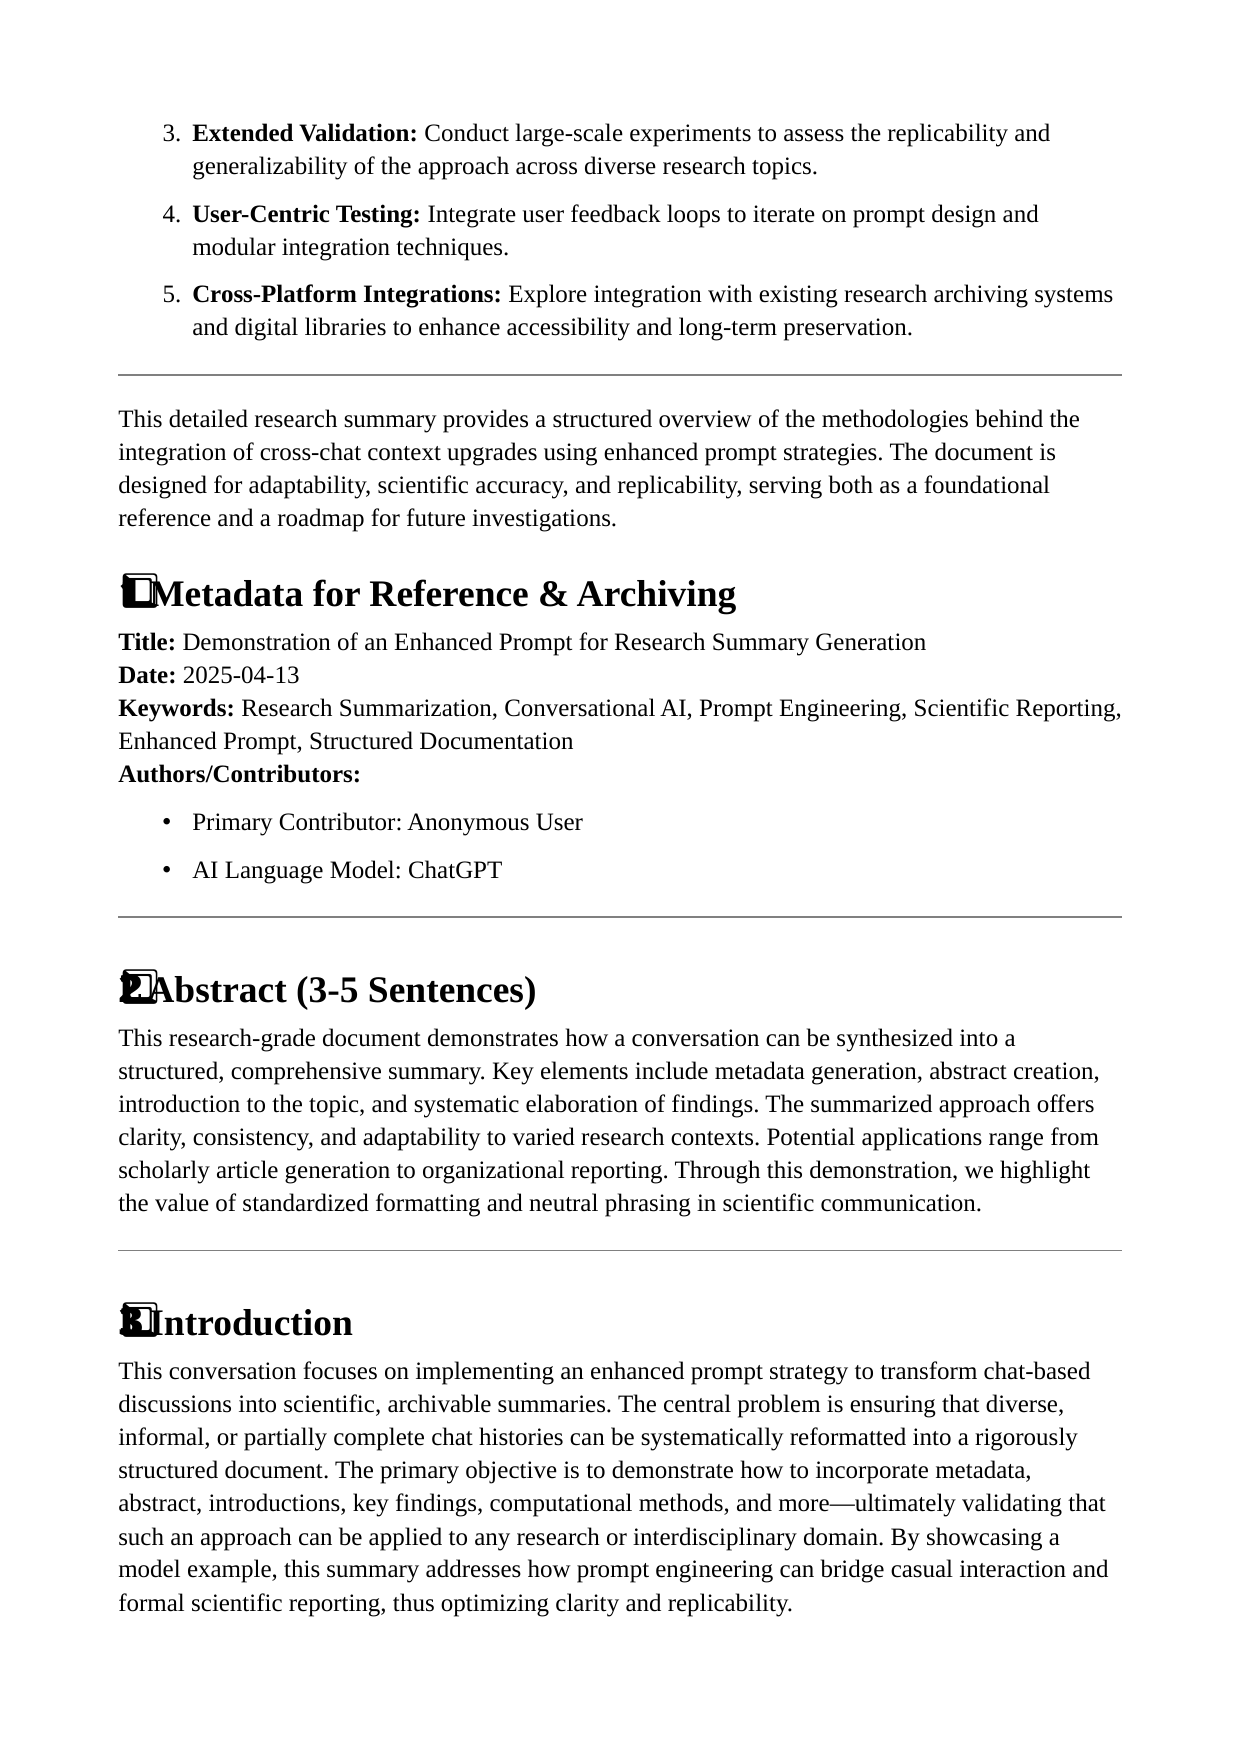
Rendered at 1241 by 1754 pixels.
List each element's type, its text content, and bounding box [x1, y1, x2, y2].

subtitle 2️⃣ Abstract (3-5 Sentences) [118, 967, 1122, 1011]
subtitle 3️⃣ Introduction [118, 1301, 1122, 1344]
text This conversation focuses on implementing an enhanced prompt strategy to transform chat-based discussions into scientific, archivable summaries. The central problem is ensuring that diverse, informal, or partially complete chat histories can be systematically reformatted into a rigorously structured document. The primary objective is to demonstrate how to incorporate metadata, abstract, introductions, key findings, computational methods, and more—ultimately validating that such an approach can be applied to any research or interdisciplinary domain. By showcasing a model example, this summary addresses how prompt engineering can bridge casual interaction and formal scientific reporting, thus optimizing clarity and replicability. [118, 1356, 1122, 1616]
text This research-grade document demonstrates how a conversation can be synthesized into a structured, comprehensive summary. Key elements include metadata generation, abstract creation, introduction to the topic, and systematic elaboration of findings. The summarized approach offers clarity, consistency, and adaptability to varied research contexts. Potential applications range from scholarly article generation to organizational reporting. Through this demonstration, we highlight the value of standardized formatting and neutral phrasing in scientific communication. [118, 1023, 1122, 1217]
text Title: Demonstration of an Enhanced Prompt for Research Summary Generation Date: 2025-04-13 Keywords: Research Summarization, Conversational AI, Prompt Engineering, Scientific Reporting, Enhanced Prompt, Structured Documentation Authors/Contributors: [118, 627, 1122, 788]
subtitle 1️⃣ Metadata for Reference & Archiving [118, 572, 1122, 615]
list Primary Contributor: Anonymous User [162, 807, 1122, 836]
list Cross-Platform Integrations: Explore integration with existing research archiving systems and digital libraries to enhance accessibility and long-term preservation. [162, 279, 1122, 341]
list User-Centric Testing: Integrate user feedback loops to iterate on prompt design and modular integration techniques. [162, 199, 1122, 261]
list AI Language Model: ChatGPT [162, 855, 1122, 883]
text This detailed research summary provides a structured overview of the methodologies behind the integration of cross-chat context upgrades using enhanced prompt strategies. The document is designed for adaptability, scientific accuracy, and replicability, serving both as a foundational reference and a roadmap for future investigations. [118, 404, 1122, 532]
list Extended Validation: Conduct large-scale experiments to assess the replicability and generalizability of the approach across diverse research topics. [162, 118, 1122, 180]
